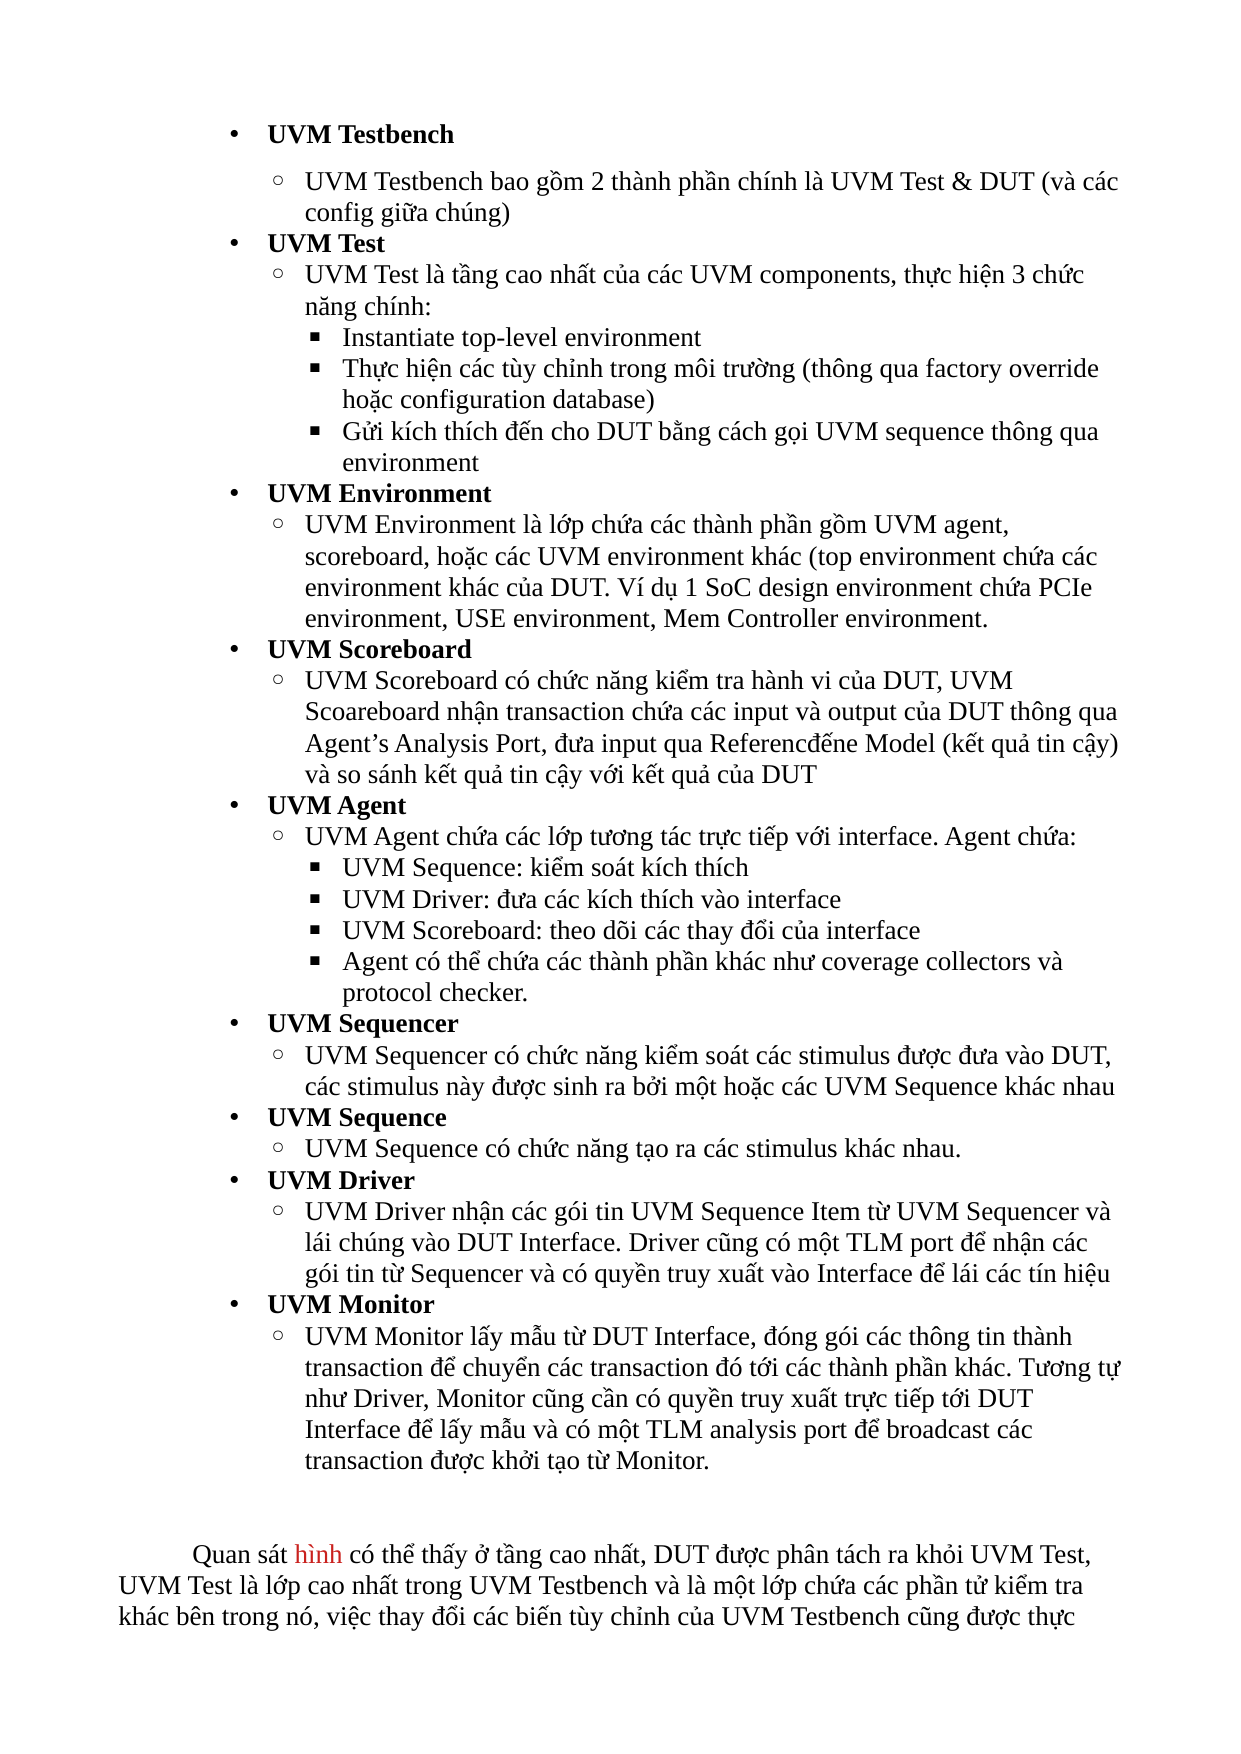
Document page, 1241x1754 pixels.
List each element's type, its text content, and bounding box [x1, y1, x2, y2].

list UVM Scoreboard có chức năng kiểm tra hành vi của DUT, UVM Scoareboard nhận transaction chứa các input và output của DUT thông qua Agent’s Analysis Port, đưa input qua Referencđếne Model (kết quả tin cậy) và so sánh kết quả tin cậy với kết quả của DUT [267, 664, 1122, 789]
list UVM Driver nhận các gói tin UVM Sequence Item từ UVM Sequencer và lái chúng vào DUT Interface. Driver cũng có một TLM port để nhận các gói tin từ Sequencer và có quyền truy xuất vào Interface để lái các tín hiệu [267, 1195, 1122, 1288]
list UVM Testbench bao gồm 2 thành phần chính là UVM Test & DUT (và các config giữa chúng) [267, 165, 1122, 227]
list Instantiate top-level environment [304, 321, 1122, 352]
list UVM Scoreboard [229, 633, 1122, 664]
list UVM Test là tầng cao nhất của các UVM components, thực hiện 3 chức năng chính: [267, 259, 1122, 321]
list UVM Environment là lớp chứa các thành phần gồm UVM agent, scoreboard, hoặc các UVM environment khác (top environment chứa các environment khác của DUT. Ví dụ 1 SoC design environment chứa PCIe environment, USE environment, Mem Controller environment. [267, 508, 1122, 633]
list UVM Agent chứa các lớp tương tác trực tiếp với interface. Agent chứa: [267, 820, 1122, 851]
list UVM Monitor [229, 1288, 1122, 1320]
list Agent có thể chứa các thành phần khác như coverage collectors và protocol checker. [304, 945, 1122, 1008]
list UVM Scoreboard: theo dõi các thay đổi của interface [304, 914, 1122, 945]
list UVM Agent [229, 789, 1122, 820]
list UVM Environment [229, 477, 1122, 508]
list UVM Test [229, 227, 1122, 259]
list UVM Driver: đưa các kích thích vào interface [304, 883, 1122, 914]
list UVM Sequencer có chức năng kiểm soát các stimulus được đưa vào DUT, các stimulus này được sinh ra bởi một hoặc các UVM Sequence khác nhau [267, 1039, 1122, 1101]
list Thực hiện các tùy chỉnh trong môi trường (thông qua factory override hoặc configuration database) [304, 352, 1122, 415]
text Quan sát hình có thể thấy ở tầng cao nhất, DUT được phân tách ra khỏi UVM Test, UVM Test là lớp cao nhất trong UVM Testbench và là một lớp chứa các phần tử kiểm tra khác bên trong nó, việc thay đổi các biến tùy chỉnh của UVM Testbench cũng được thực [118, 1538, 1122, 1631]
list Gửi kích thích đến cho DUT bằng cách gọi UVM sequence thông qua environment [304, 415, 1122, 477]
list UVM Sequence có chức năng tạo ra các stimulus khác nhau. [267, 1132, 1122, 1164]
list UVM Testbench [229, 118, 1122, 149]
list UVM Sequence [229, 1101, 1122, 1132]
list UVM Monitor lấy mẫu từ DUT Interface, đóng gói các thông tin thành transaction để chuyển các transaction đó tới các thành phần khác. Tương tự như Driver, Monitor cũng cần có quyền truy xuất trực tiếp tới DUT Interface để lấy mẫu và có một TLM analysis port để broadcast các transaction được khởi tạo từ Monitor. [267, 1320, 1122, 1476]
list UVM Sequence: kiểm soát kích thích [304, 851, 1122, 883]
list UVM Driver [229, 1164, 1122, 1195]
list UVM Sequencer [229, 1008, 1122, 1039]
